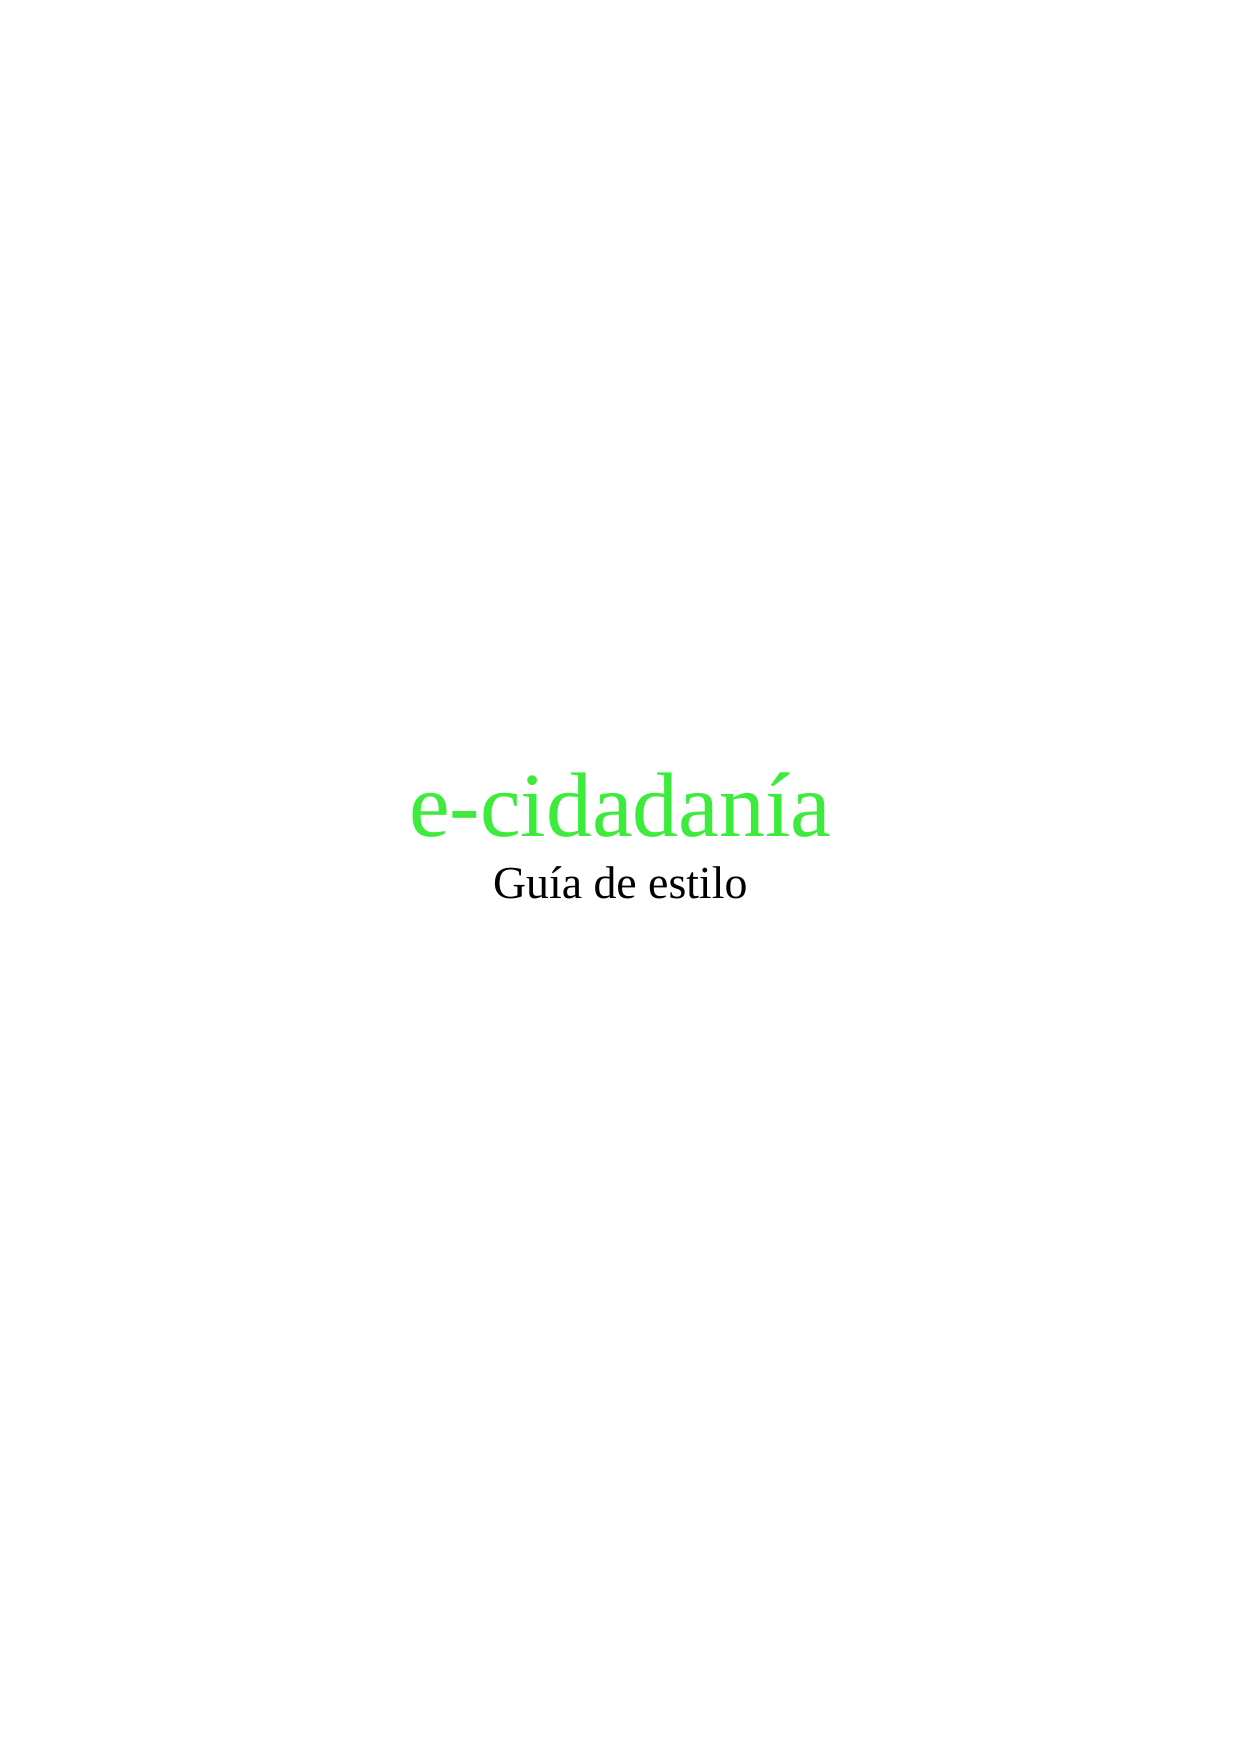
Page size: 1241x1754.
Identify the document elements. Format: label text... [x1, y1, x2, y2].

text Guía de estilo [118, 856, 1122, 909]
text e-cidadanía [118, 751, 1122, 856]
